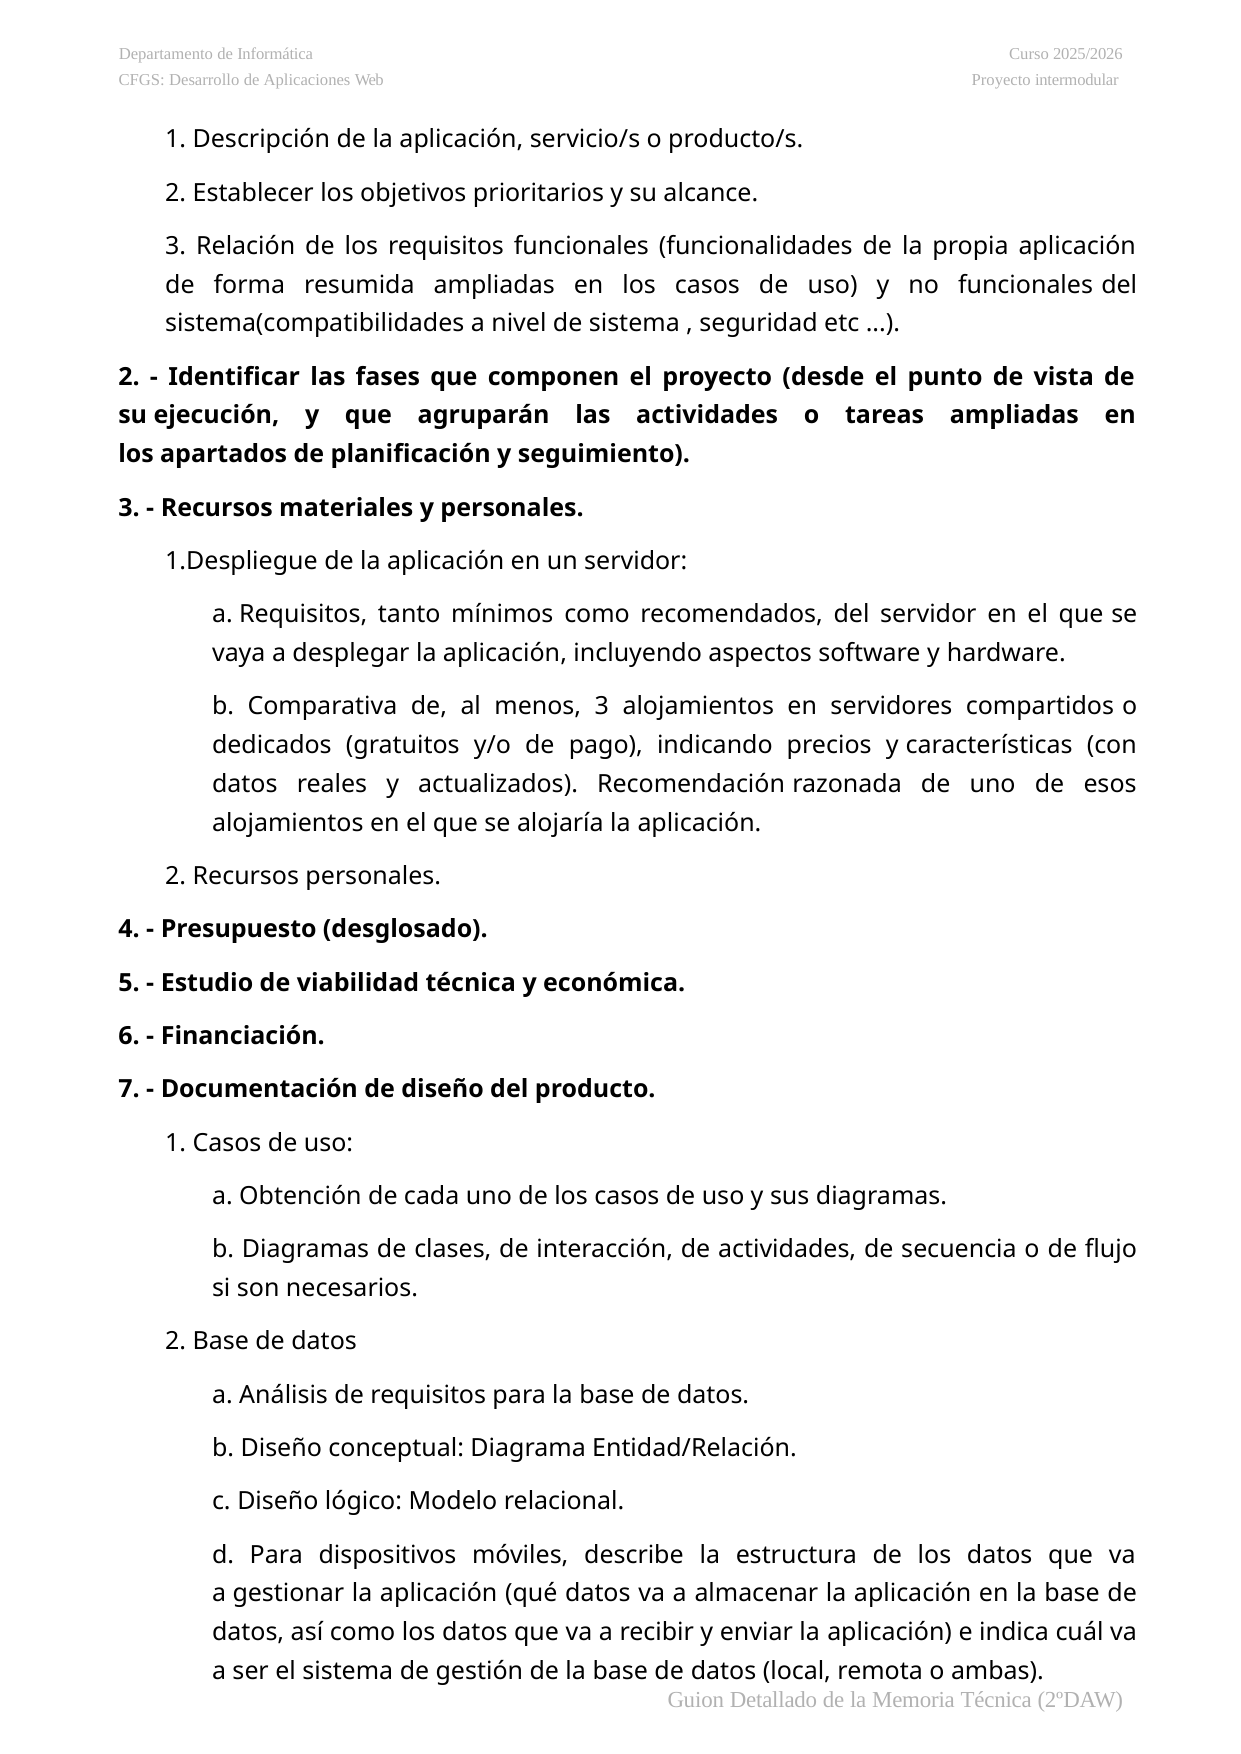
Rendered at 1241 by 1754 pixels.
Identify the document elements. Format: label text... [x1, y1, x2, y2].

text 7. - Documentación de diseño del producto. [118, 1071, 1137, 1105]
text b. Diseño conceptual: Diagrama Entidad/Relación. [212, 1429, 1137, 1464]
text 2. - Identificar las fases que componen el proyecto (desde el punto de vista de su ejecución, y que agruparán las actividades o tareas ampliadas en los apartados de planificación y seguimiento). [118, 358, 1137, 470]
text 1.Despliegue de la aplicación en un servidor: [165, 542, 1137, 577]
text a. Requisitos, tanto mínimos como recomendados, del servidor en el que se vaya a desplegar la aplicación, incluyendo aspectos software y hardware. [212, 596, 1137, 669]
text 3. - Recursos materiales y personales. [118, 489, 1137, 523]
text c. Diseño lógico: Modelo relacional. [212, 1483, 1137, 1517]
text 4. - Presupuesto (desglosado). [118, 911, 1137, 945]
text 1. Descripción de la aplicación, servicio/s o producto/s. [165, 121, 1137, 155]
text 2. Establecer los objetivos prioritarios y su alcance. [165, 174, 1137, 208]
text 1. Casos de uso: [165, 1124, 1137, 1158]
text 3. Relación de los requisitos funcionales (funcionalidades de la propia aplicación de forma resumida ampliadas en los casos de uso) y no funcionales del sistema(compatibilidades a nivel de sistema , seguridad etc ...). [165, 227, 1137, 339]
text 2. Base de datos [165, 1323, 1137, 1357]
text 2. Recursos personales. [165, 857, 1137, 892]
text 5. - Estudio de viabilidad técnica y económica. [118, 964, 1137, 998]
text a. Análisis de requisitos para la base de datos. [212, 1376, 1137, 1410]
text b. Comparativa de, al menos, 3 alojamientos en servidores compartidos o dedicados (gratuitos y/o de pago), indicando precios y características (con datos reales y actualizados). Recomendación razonada de uno de esos alojamientos en el que se alojaría la aplicación. [212, 688, 1137, 838]
text 6. - Financiación. [118, 1017, 1137, 1052]
text b. Diagramas de clases, de interacción, de actividades, de secuencia o de flujo si son necesarios. [212, 1231, 1137, 1304]
text d. Para dispositivos móviles, describe la estructura de los datos que va a gestionar la aplicación (qué datos va a almacenar la aplicación en la base de datos, así como los datos que va a recibir y enviar la aplicación) e indica cuál va a ser el sistema de gestión de la base de datos (local, remota o ambas). [212, 1536, 1137, 1687]
text a. Obtención de cada uno de los casos de uso y sus diagramas. [212, 1177, 1137, 1212]
